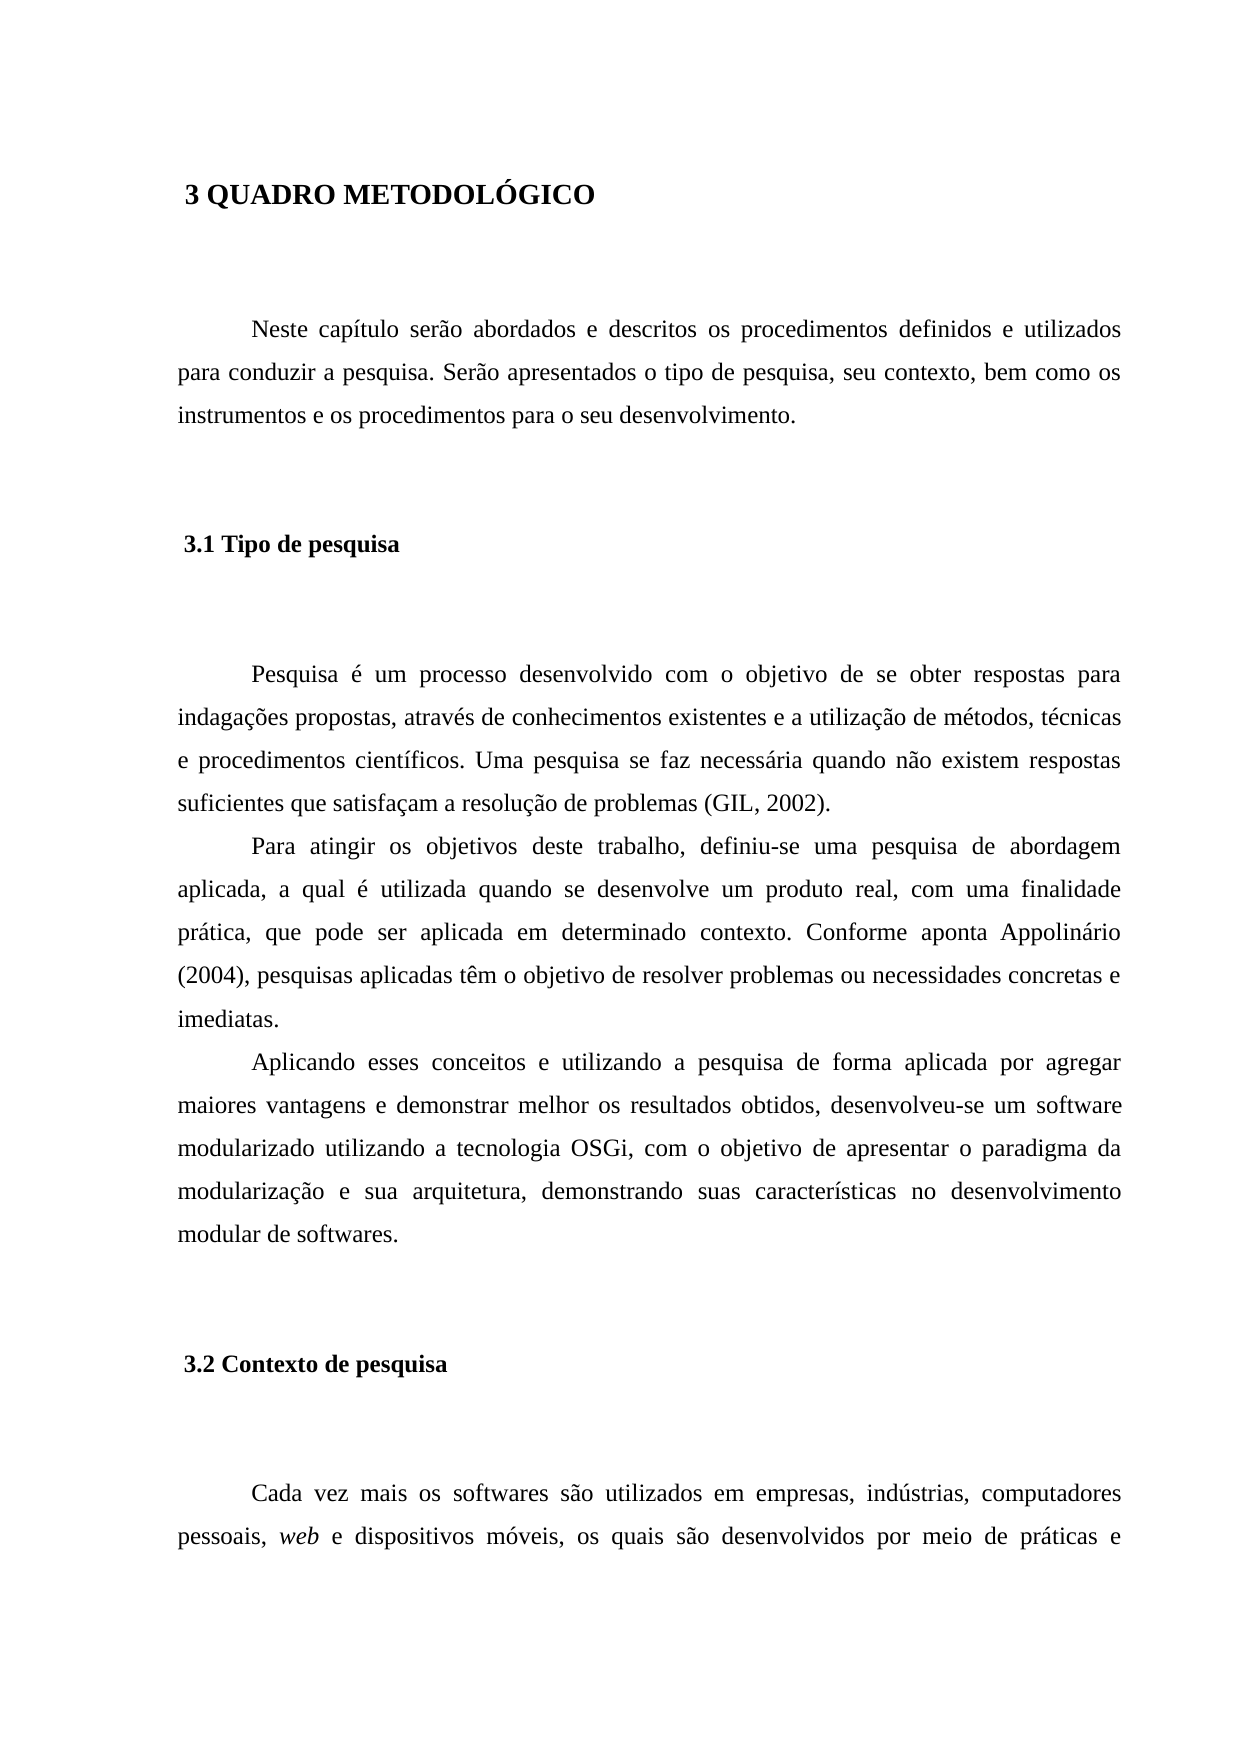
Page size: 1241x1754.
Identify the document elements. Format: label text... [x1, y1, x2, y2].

subtitle Contexto de pesquisa [177, 1349, 1122, 1377]
subtitle Quadro metodológico [177, 177, 1122, 211]
subtitle Tipo de pesquisa [177, 529, 1122, 558]
text Cada vez mais os softwares são utilizados em empresas, indústrias, computadores pessoais, web e dispositivos móveis, os quais são desenvolvidos por meio de práticas e [177, 1478, 1122, 1550]
text Pesquisa é um processo desenvolvido com o objetivo de se obter respostas para indagações propostas, através de conhecimentos existentes e a utilização de métodos, técnicas e procedimentos científicos. Uma pesquisa se faz necessária quando não existem respostas suficientes que satisfaçam a resolução de problemas (GIL, 2002). [177, 659, 1122, 817]
text Aplicando esses conceitos e utilizando a pesquisa de forma aplicada por agregar maiores vantagens e demonstrar melhor os resultados obtidos, desenvolveu-se um software modularizado utilizando a tecnologia OSGi, com o objetivo de apresentar o paradigma da modularização e sua arquitetura, demonstrando suas características no desenvolvimento modular de softwares. [177, 1047, 1122, 1248]
text Para atingir os objetivos deste trabalho, definiu-se uma pesquisa de abordagem aplicada, a qual é utilizada quando se desenvolve um produto real, com uma finalidade prática, que pode ser aplicada em determinado contexto. Conforme aponta Appolinário (2004), pesquisas aplicadas têm o objetivo de resolver problemas ou necessidades concretas e imediatas. [177, 831, 1122, 1032]
text Neste capítulo serão abordados e descritos os procedimentos definidos e utilizados para conduzir a pesquisa. Serão apresentados o tipo de pesquisa, seu contexto, bem como os instrumentos e os procedimentos para o seu desenvolvimento. [177, 314, 1122, 429]
